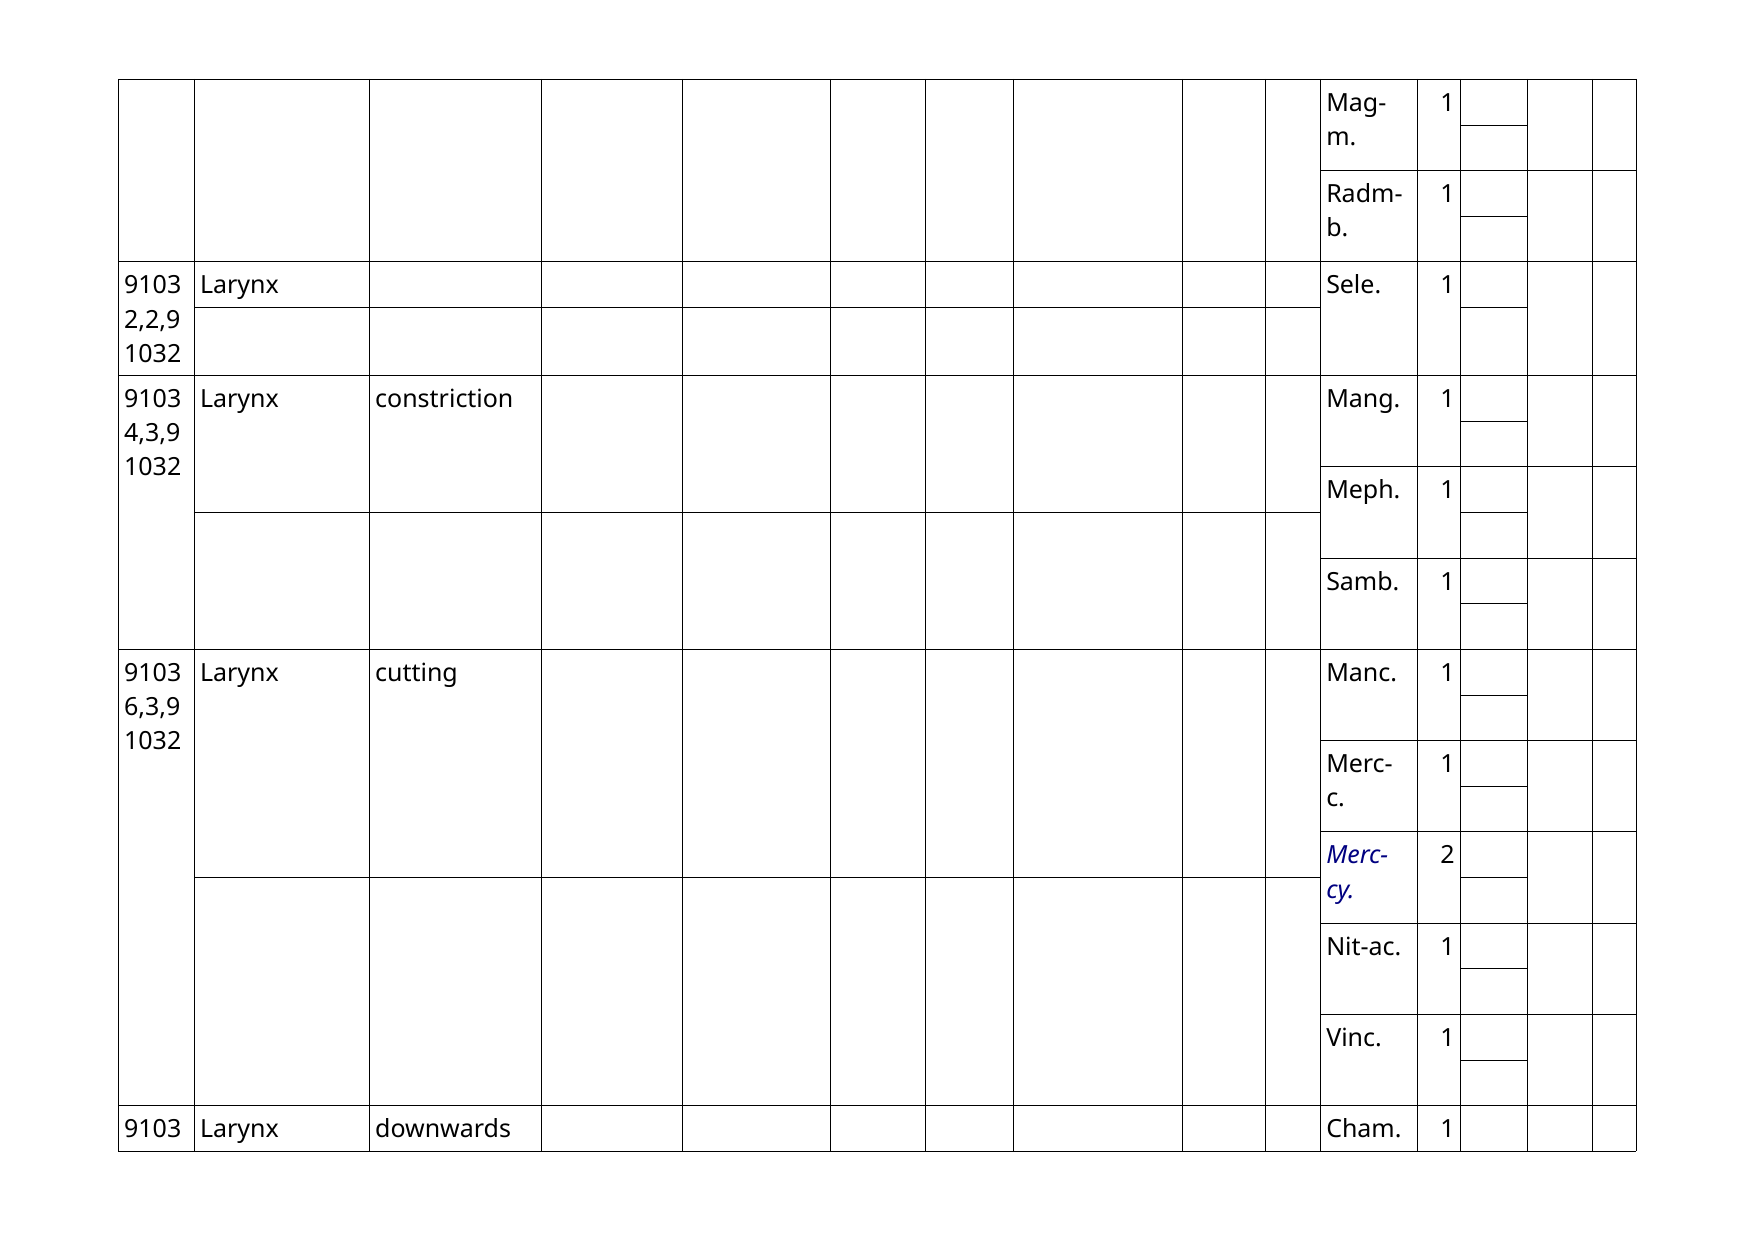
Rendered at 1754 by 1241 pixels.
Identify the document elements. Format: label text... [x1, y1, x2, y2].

table_cell [831, 878, 925, 1105]
table_cell [542, 376, 682, 512]
table_cell [1461, 787, 1527, 831]
table_cell [1528, 171, 1592, 261]
table_cell [683, 80, 830, 261]
table_cell [683, 878, 830, 1105]
table_cell [926, 1106, 1013, 1151]
table_cell Nit-ac. [1321, 924, 1417, 1014]
table_cell 1 [1418, 559, 1460, 649]
table_cell [831, 262, 925, 307]
table_cell [1183, 80, 1265, 261]
table_cell [1266, 262, 1320, 307]
table_cell [926, 262, 1013, 307]
table_cell [831, 376, 925, 512]
table_cell [1528, 376, 1592, 466]
table_cell [1183, 376, 1265, 512]
table_cell [683, 1106, 830, 1151]
table_cell [1528, 832, 1592, 923]
table_cell [1528, 559, 1592, 649]
table_cell [1183, 650, 1265, 877]
table_cell Larynx [195, 650, 369, 877]
table_cell 91032,2,91032 [119, 262, 194, 375]
table_cell [370, 80, 541, 261]
table_cell [1461, 171, 1527, 216]
table_cell [1461, 513, 1527, 558]
table_cell constriction [370, 376, 541, 512]
table_cell [926, 513, 1013, 649]
table_cell [1593, 1106, 1636, 1151]
table_cell [1528, 80, 1592, 170]
table_cell [1266, 878, 1320, 1105]
table_cell 91034,3,91032 [119, 376, 194, 649]
table_cell [542, 1106, 682, 1151]
table_cell [370, 513, 541, 649]
table_cell [926, 308, 1013, 375]
table_cell 1 [1418, 1015, 1460, 1105]
table_cell Merc-c. [1321, 741, 1417, 831]
table_cell [370, 262, 541, 307]
table_cell Manc. [1321, 650, 1417, 740]
table_cell Cham. [1321, 1106, 1417, 1151]
table_cell [1266, 513, 1320, 649]
table_cell [1461, 1061, 1527, 1105]
table_cell Meph. [1321, 467, 1417, 558]
table_cell [1593, 832, 1636, 923]
table_cell [542, 80, 682, 261]
table_cell [1266, 308, 1320, 375]
table_cell 1 [1418, 741, 1460, 831]
table_cell [1014, 1106, 1182, 1151]
table_cell [1183, 878, 1265, 1105]
table_cell [1593, 741, 1636, 831]
table_cell 1 [1418, 467, 1460, 558]
table_cell [542, 262, 682, 307]
table_cell Larynx [195, 1106, 369, 1151]
table_cell [1528, 1106, 1592, 1151]
table_cell [1461, 969, 1527, 1014]
table_cell [195, 80, 369, 261]
table_cell [1593, 80, 1636, 170]
table_cell [1461, 832, 1527, 877]
table_cell [1461, 217, 1527, 261]
table_cell [683, 650, 830, 877]
table_cell [542, 513, 682, 649]
table_cell cutting [370, 650, 541, 877]
table_cell [683, 308, 830, 375]
table_cell [1014, 650, 1182, 877]
table_cell [119, 80, 194, 261]
table_cell [542, 878, 682, 1105]
table_cell [1528, 741, 1592, 831]
table_cell [831, 80, 925, 261]
table_cell [1461, 262, 1527, 307]
table_cell Merc-cy. [1321, 832, 1417, 923]
table_cell [195, 513, 369, 649]
table_cell [1266, 80, 1320, 261]
table_cell [1461, 1106, 1527, 1151]
table_cell [1461, 467, 1527, 512]
table_cell [1266, 1106, 1320, 1151]
table_cell [926, 376, 1013, 512]
table_cell Larynx [195, 262, 369, 307]
table_cell [926, 878, 1013, 1105]
table_cell [683, 262, 830, 307]
table_cell [926, 80, 1013, 261]
table_cell [926, 650, 1013, 877]
table_cell [1014, 80, 1182, 261]
table_cell [542, 650, 682, 877]
table_cell [1183, 513, 1265, 649]
table_cell Vinc. [1321, 1015, 1417, 1105]
table_cell [831, 513, 925, 649]
table_cell [1593, 376, 1636, 466]
table_cell [1593, 650, 1636, 740]
table_cell Mag-m. [1321, 80, 1417, 170]
table_cell Samb. [1321, 559, 1417, 649]
table_cell [195, 878, 369, 1105]
table_cell [1461, 741, 1527, 786]
table_cell [1461, 376, 1527, 421]
table_cell [1461, 878, 1527, 923]
table_cell [1461, 696, 1527, 740]
table_cell [1014, 513, 1182, 649]
table_cell [1593, 1015, 1636, 1105]
table_cell 2 [1418, 832, 1460, 923]
table_cell [1183, 308, 1265, 375]
table_cell [542, 308, 682, 375]
table_cell [1461, 924, 1527, 968]
table_cell downwards [370, 1106, 541, 1151]
table_cell [1528, 262, 1592, 375]
table_cell [1461, 308, 1527, 375]
table_cell [1461, 80, 1527, 124]
table_cell [1183, 1106, 1265, 1151]
table_cell [1461, 650, 1527, 694]
table_cell [1528, 1015, 1592, 1105]
table_cell 1 [1418, 262, 1460, 375]
table_cell [1014, 262, 1182, 307]
table_cell [1461, 422, 1527, 466]
table_cell [1461, 126, 1527, 170]
table_cell [831, 650, 925, 877]
table_cell Mang. [1321, 376, 1417, 466]
table_cell [1593, 559, 1636, 649]
table_cell [831, 1106, 925, 1151]
table_cell Sele. [1321, 262, 1417, 375]
table_cell [683, 513, 830, 649]
table_cell 1 [1418, 650, 1460, 740]
table_cell [831, 308, 925, 375]
table_cell 1 [1418, 924, 1460, 1014]
table_cell 1 [1418, 376, 1460, 466]
table_cell [1593, 262, 1636, 375]
table_cell [370, 878, 541, 1105]
table_cell [1014, 376, 1182, 512]
table_cell [1528, 924, 1592, 1014]
table_cell [1528, 650, 1592, 740]
table_cell [1593, 467, 1636, 558]
table_cell [1593, 171, 1636, 261]
table_cell [1461, 1015, 1527, 1059]
table_cell [1266, 376, 1320, 512]
table_cell Radm-b. [1321, 171, 1417, 261]
table_cell [1014, 308, 1182, 375]
table_cell 9103 [119, 1106, 194, 1151]
table_cell [683, 376, 830, 512]
table_cell [1183, 262, 1265, 307]
table_cell [1528, 467, 1592, 558]
table_cell 1 [1418, 171, 1460, 261]
table_cell [1593, 924, 1636, 1014]
table_cell [1461, 559, 1527, 603]
table_cell 1 [1418, 80, 1460, 170]
table_cell [195, 308, 369, 375]
table_cell 91036,3,91032 [119, 650, 194, 1105]
table_cell 1 [1418, 1106, 1460, 1151]
table_cell [1014, 878, 1182, 1105]
table_cell [1461, 604, 1527, 649]
table_cell [370, 308, 541, 375]
table_cell [1266, 650, 1320, 877]
table_cell Larynx [195, 376, 369, 512]
